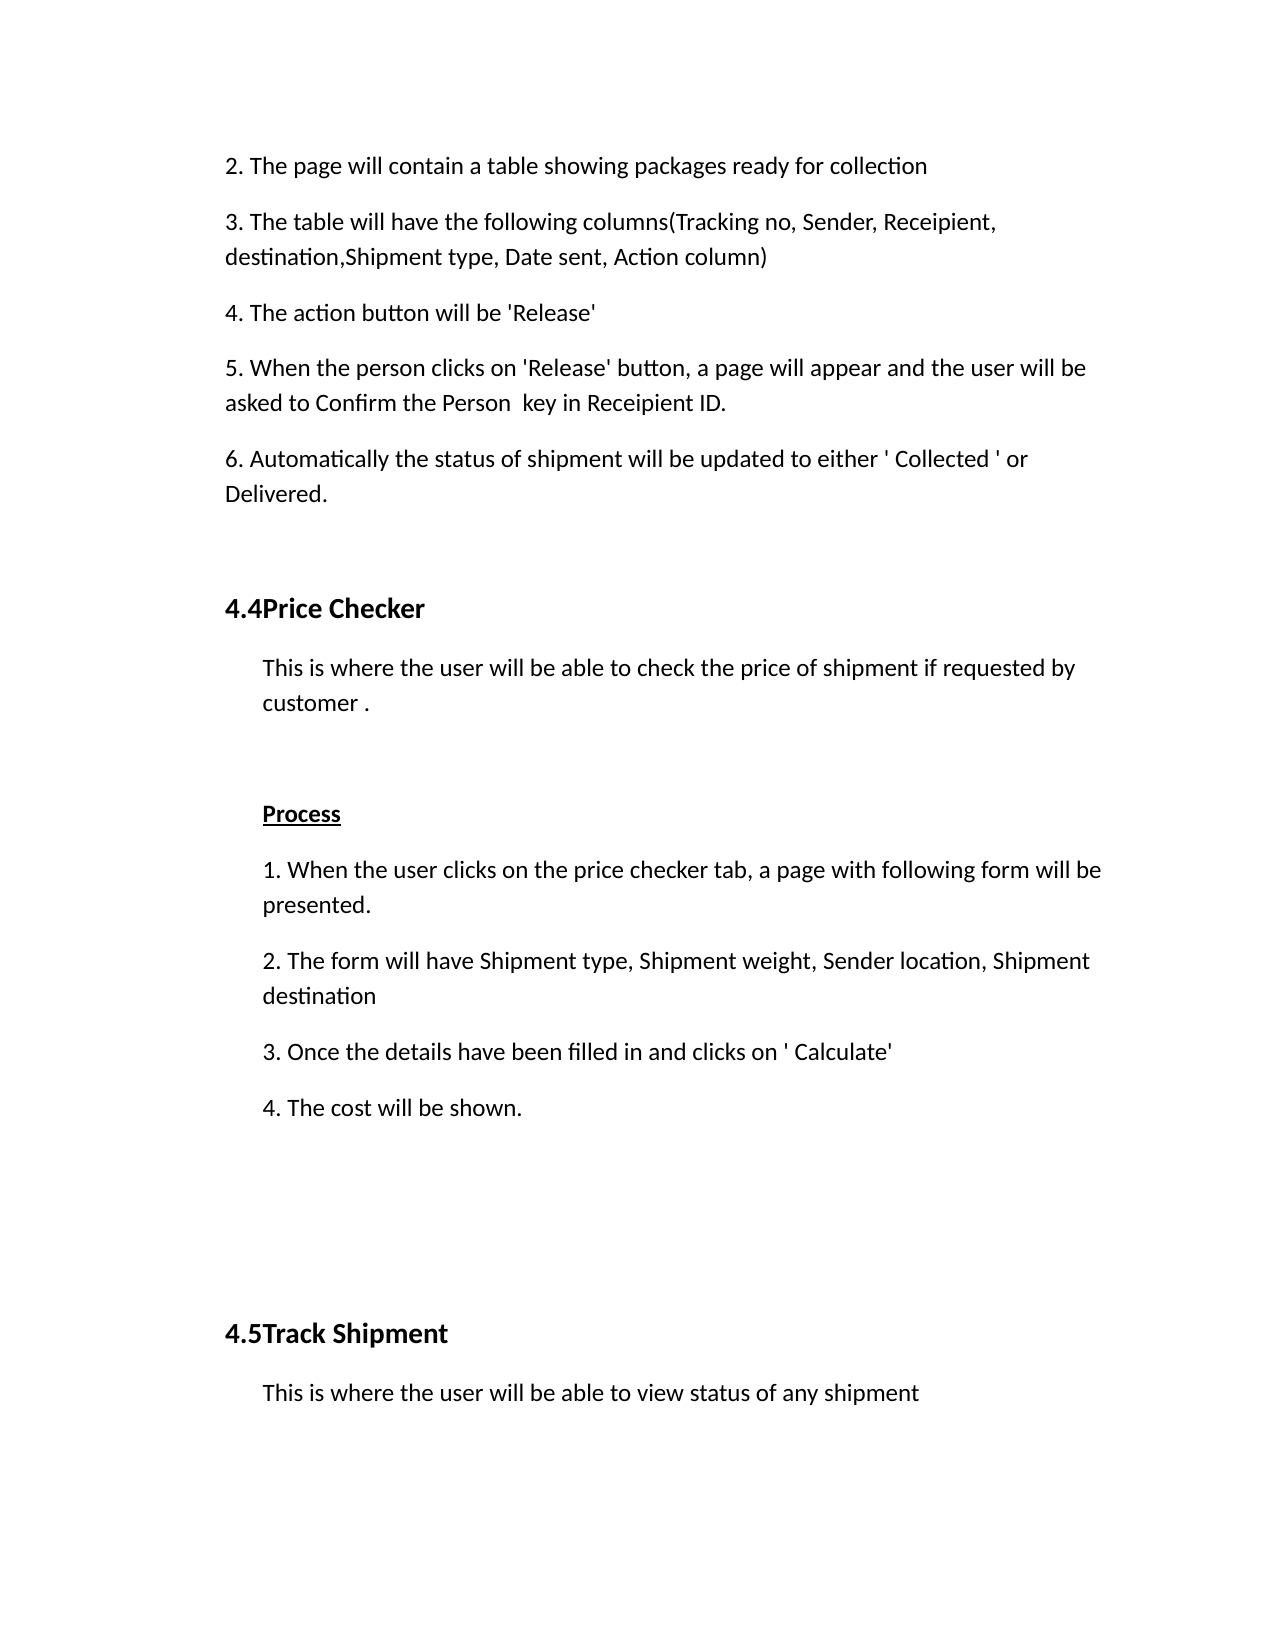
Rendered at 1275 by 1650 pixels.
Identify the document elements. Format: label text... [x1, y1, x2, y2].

list Price Checker [225, 590, 1125, 626]
text 5. When the person clicks on 'Release' button, a page will appear and the user will be asked to Confirm the Person key in Receipient ID. [225, 352, 1125, 418]
text 3. The table will have the following columns(Tracking no, Sender, Receipient, destination,Shipment type, Date sent, Action column) [225, 206, 1125, 271]
list 1. When the user clicks on the price checker tab, a page with following form will be presented. [262, 854, 1125, 920]
list This is where the user will be able to view status of any shipment [262, 1377, 1125, 1407]
text 4. The action button will be 'Release' [225, 297, 1125, 327]
list Process [262, 798, 1125, 829]
text 6. Automatically the status of shipment will be updated to either ' Collected ' or Delivered. [225, 443, 1125, 509]
list 2. The form will have Shipment type, Shipment weight, Sender location, Shipment destination [262, 945, 1125, 1011]
list 4. The cost will be shown. [262, 1092, 1125, 1122]
list 3. Once the details have been filled in and clicks on ' Calculate' [262, 1036, 1125, 1066]
list Track Shipment [225, 1315, 1125, 1351]
text 2. The page will contain a table showing packages ready for collection [225, 150, 1125, 181]
list This is where the user will be able to check the price of shipment if requested by customer . [262, 652, 1125, 717]
